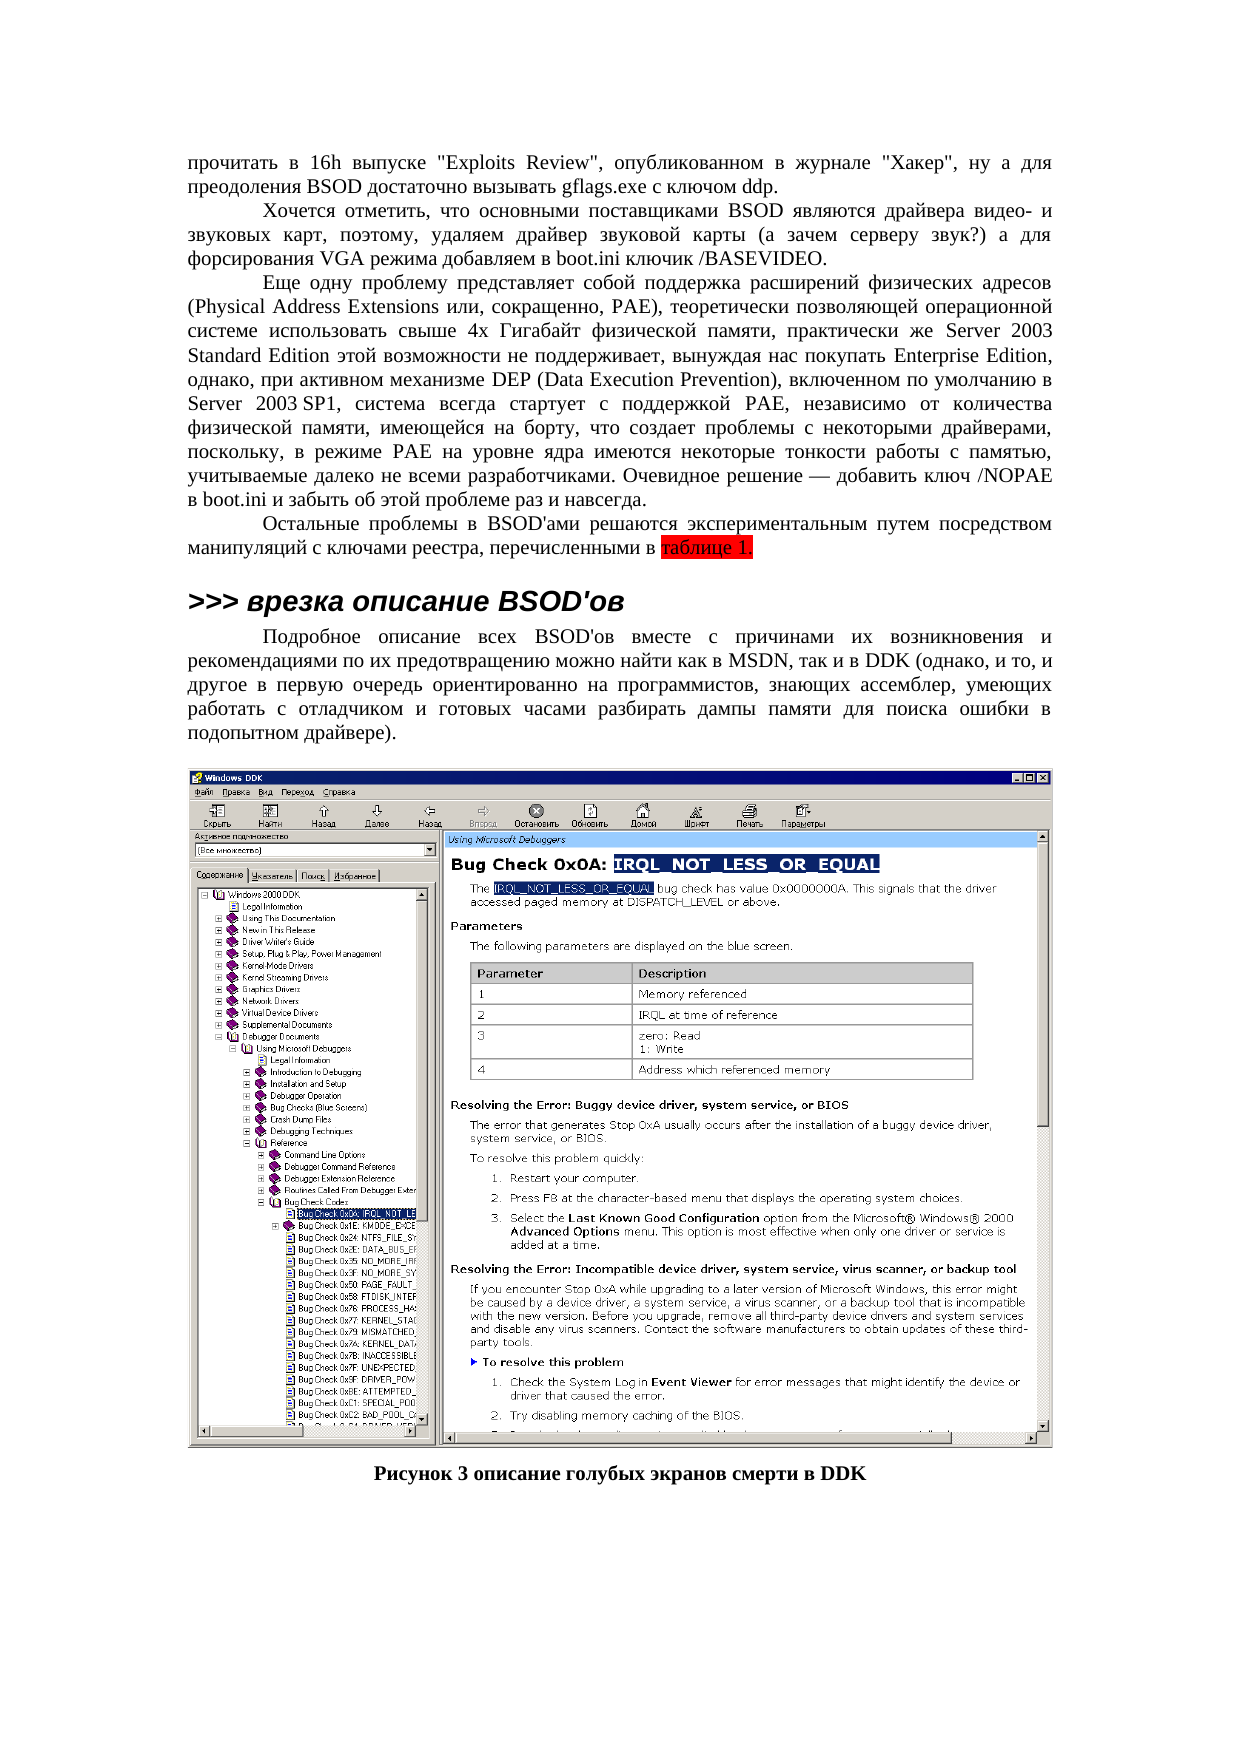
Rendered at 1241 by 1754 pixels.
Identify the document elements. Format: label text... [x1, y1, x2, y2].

subtitle >>> врезка описание BSOD'ов [187, 584, 1053, 618]
text Рисунок 3 описание голубых экранов смерти в DDK [187, 1461, 1053, 1484]
text Остальные проблемы в BSOD'ами решаются экспериментальным путем посредством манипуляций с ключами реестра, перечисленными в таблице 1. [187, 511, 1053, 559]
text прочитать в 16h выпуске "Exploits Review", опубликованном в журнале "Хакер", ну а для преодоления BSOD достаточно вызывать gflags.exe с ключом ddp. [187, 150, 1053, 198]
text Еще одну проблему представляет собой поддержка расширений физических адресов (Physical Address Extensions или, сокращенно, PAE), теоретически позволяющей операционной системе использовать свыше 4х Гигабайт физической памяти, практически же Server 2003 Standard Edition этой возможности не поддерживает, вынуждая нас покупать Enterprise Edition, однако, при активном механизме DEP (Data Execution Prevention), включенном по умолчанию в Server 2003 SP1, система всегда стартует с поддержкой PAE, независимо от количества физической памяти, имеющейся на борту, что создает проблемы с некоторыми драйверами, поскольку, в режиме PAE на уровне ядра имеются некоторые тонкости работы с памятью, учитываемые далеко не всеми разработчиками. Очевидное решение — добавить ключ /NOPAE в boot.ini и забыть об этой проблеме раз и навсегда. [187, 270, 1053, 511]
text Подробное описание всех BSOD'ов вместе с причинами их возникновения и рекомендациями по их предотвращению можно найти как в MSDN, так и в DDK (однако, и то, и другое в первую очередь ориентированно на программистов, знающих ассемблер, умеющих работать с отладчиком и готовых часами разбирать дампы памяти для поиска ошибки в подопытном драйвере). [187, 624, 1053, 744]
picture [187, 768, 1053, 1448]
text Хочется отметить, что основными поставщиками BSOD являются драйвера видео- и звуковых карт, поэтому, удаляем драйвер звуковой карты (а зачем серверу звук?) а для форсирования VGA режима добавляем в boot.ini ключик /BASEVIDEO. [187, 198, 1053, 270]
